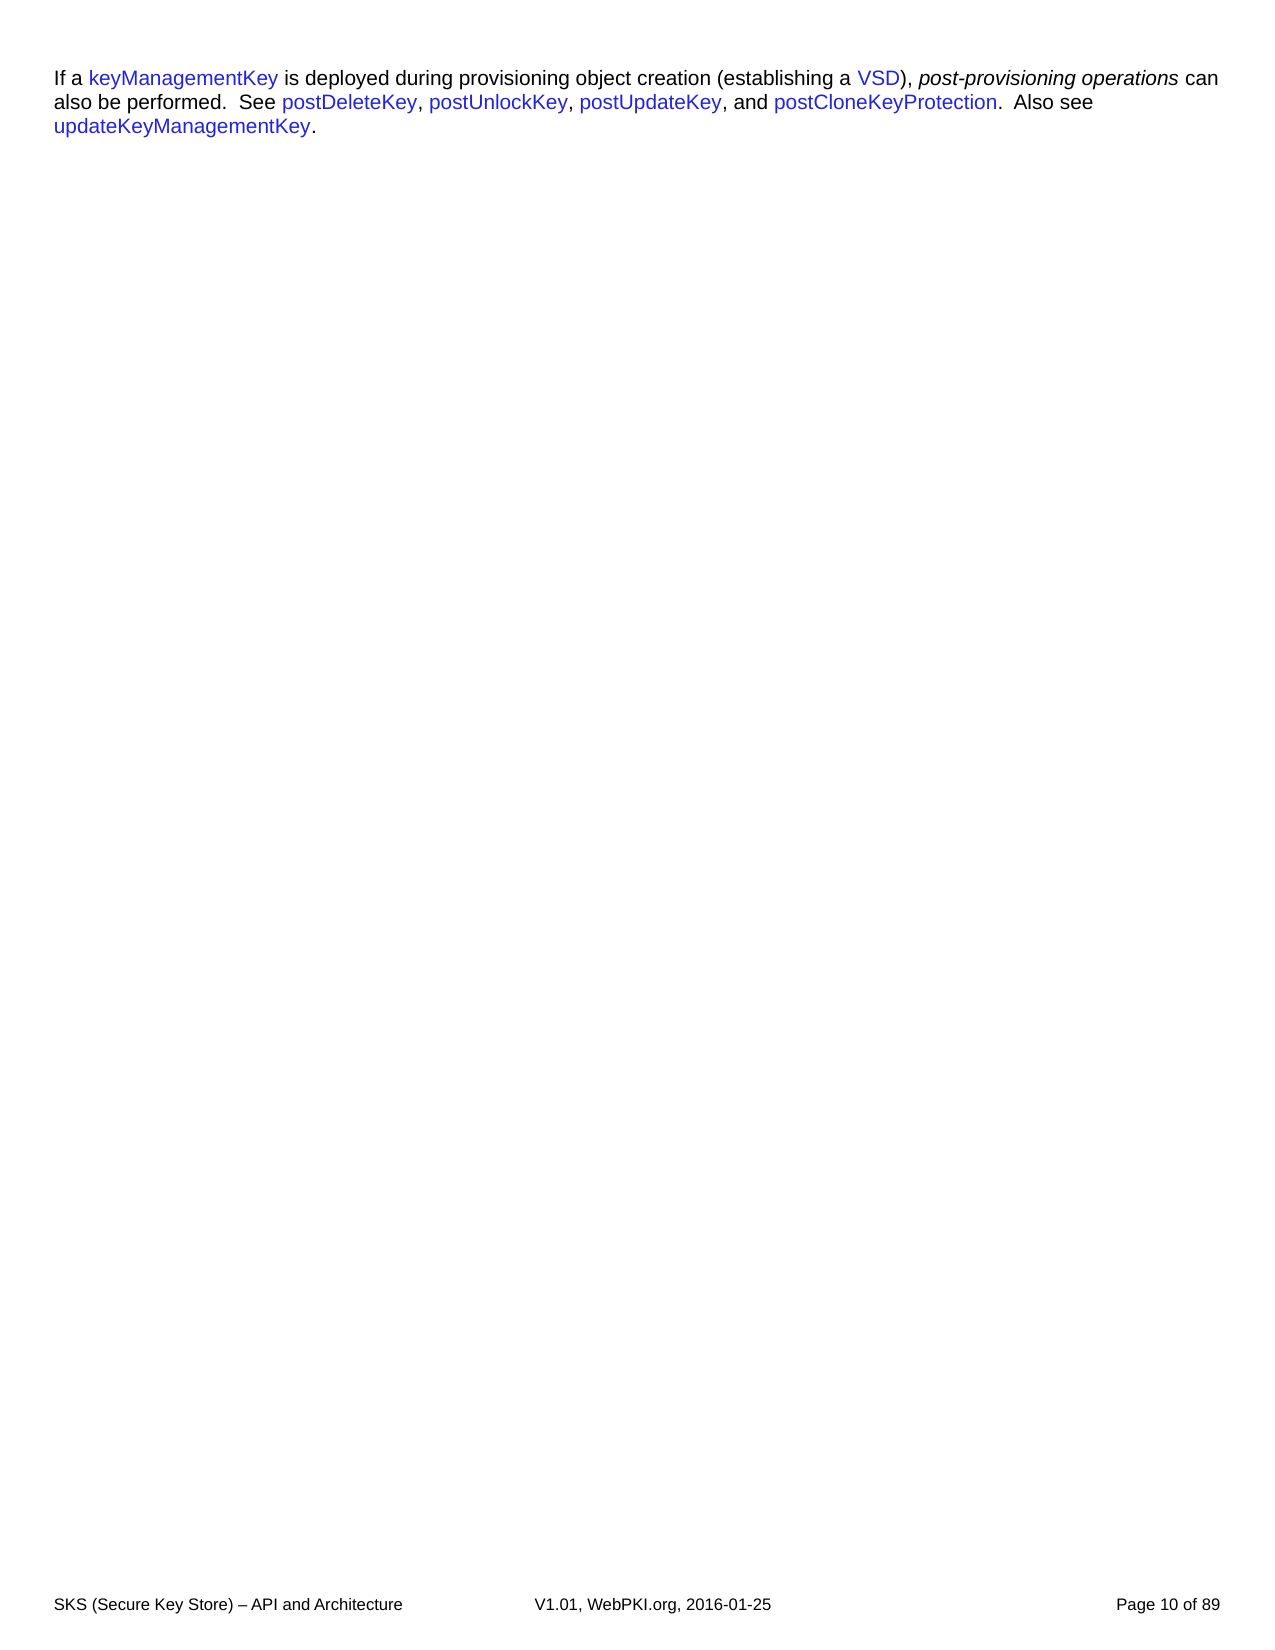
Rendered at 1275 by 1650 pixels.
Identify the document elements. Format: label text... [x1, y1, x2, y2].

text If a keyManagementKey is deployed during provisioning object creation (establishing a VSD), post-provisioning operations can also be performed. See postDeleteKey, postUnlockKey, postUpdateKey, and postCloneKeyProtection. Also see updateKeyManagementKey. [54, 66, 1221, 138]
